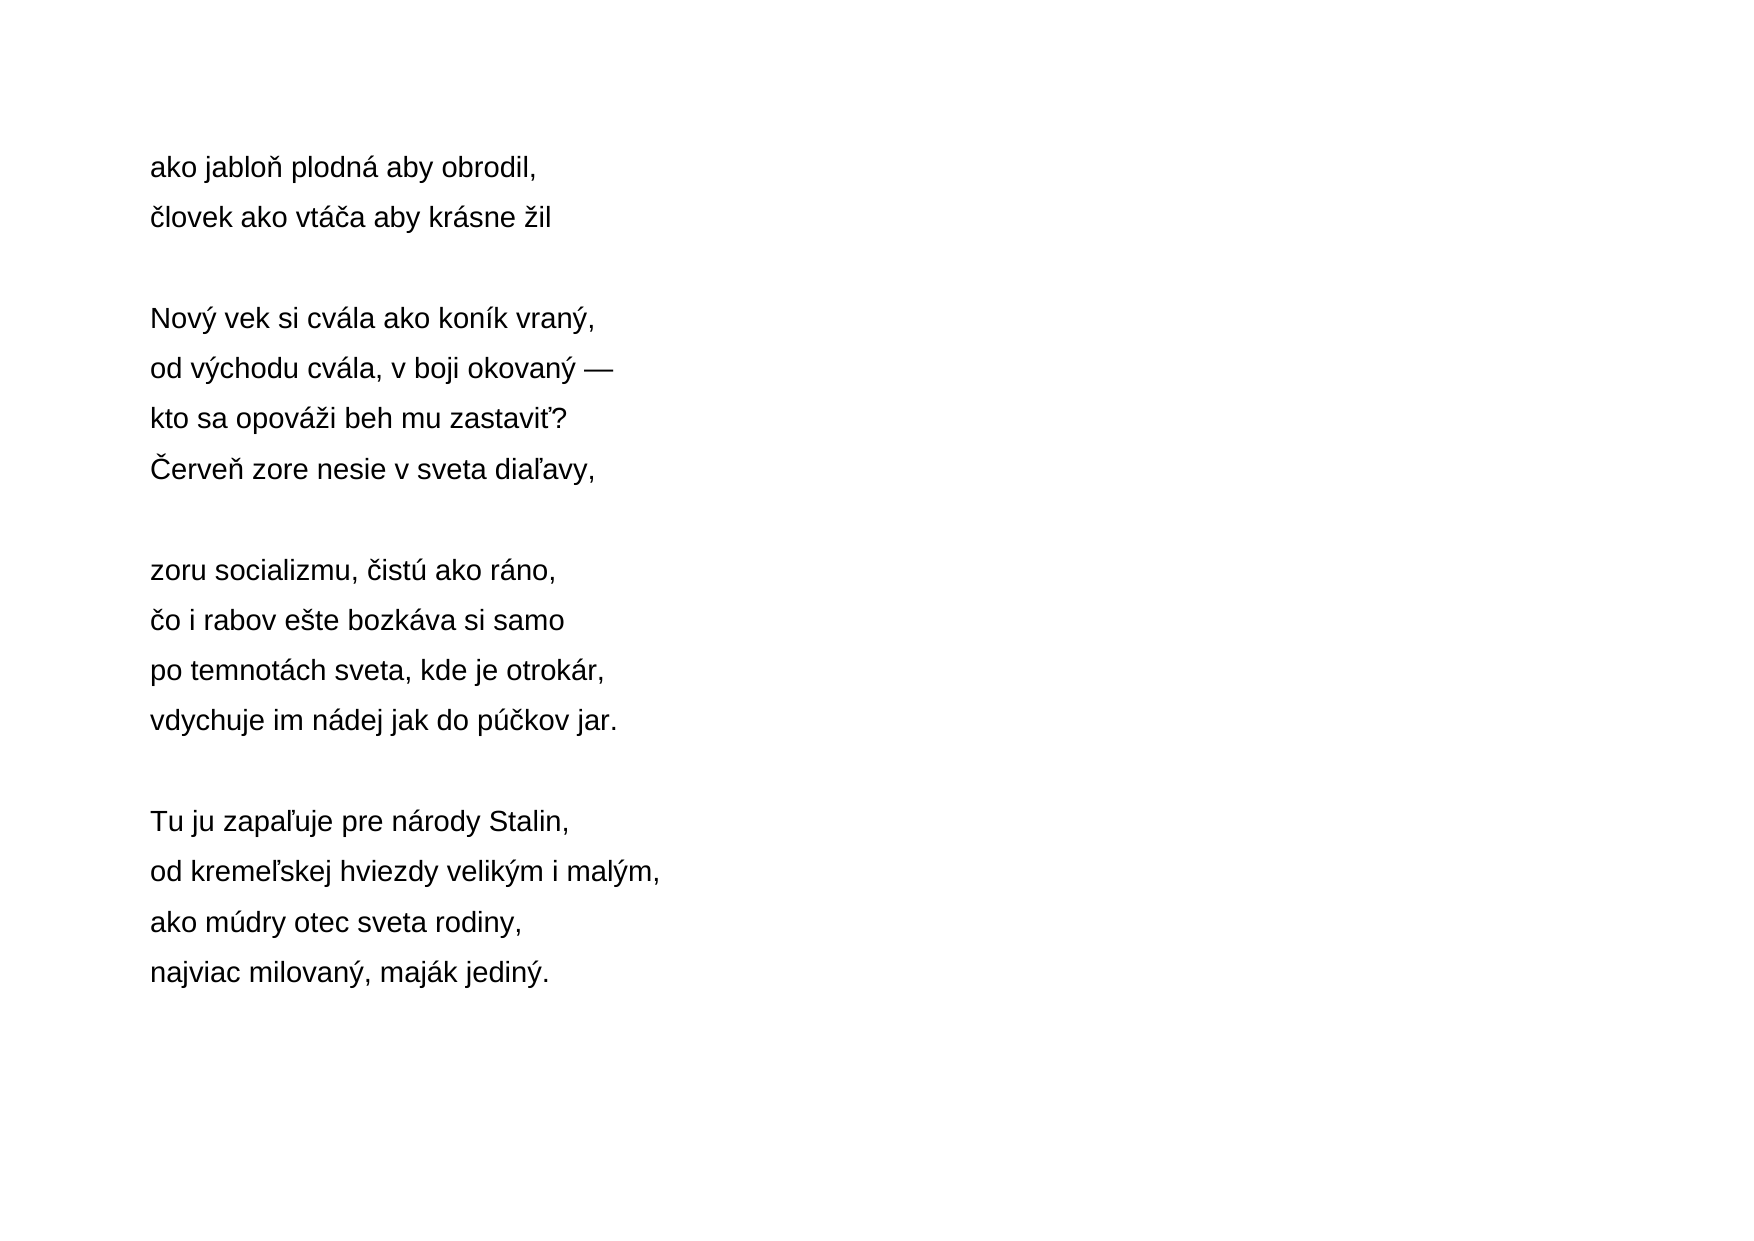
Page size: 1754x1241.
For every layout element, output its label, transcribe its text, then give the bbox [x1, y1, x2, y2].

text čo i rabov ešte bozkáva si samo [150, 603, 1243, 636]
text kto sa opováži beh mu zastaviť? [150, 402, 1243, 435]
text Tu ju zapaľuje pre národy Stalin, [150, 804, 1243, 838]
text od východu cvála, v boji okovaný — [150, 351, 1243, 385]
text vdychuje im nádej jak do púčkov jar. [150, 703, 1243, 737]
text najviac milovaný, maják jediný. [150, 955, 1243, 988]
text ako múdry otec sveta rodiny, [150, 905, 1243, 938]
text zoru socializmu, čistú ako ráno, [150, 552, 1243, 586]
text Nový vek si cvála ako koník vraný, [150, 301, 1243, 334]
text ako jabloň plodná aby obrodil, [150, 150, 1243, 183]
text od kremeľskej hviezdy velikým i malým, [150, 854, 1243, 888]
text po temnotách sveta, kde je otrokár, [150, 653, 1243, 687]
text človek ako vtáča aby krásne žil [150, 200, 1243, 234]
text Červeň zore nesie v sveta diaľavy, [150, 452, 1243, 485]
